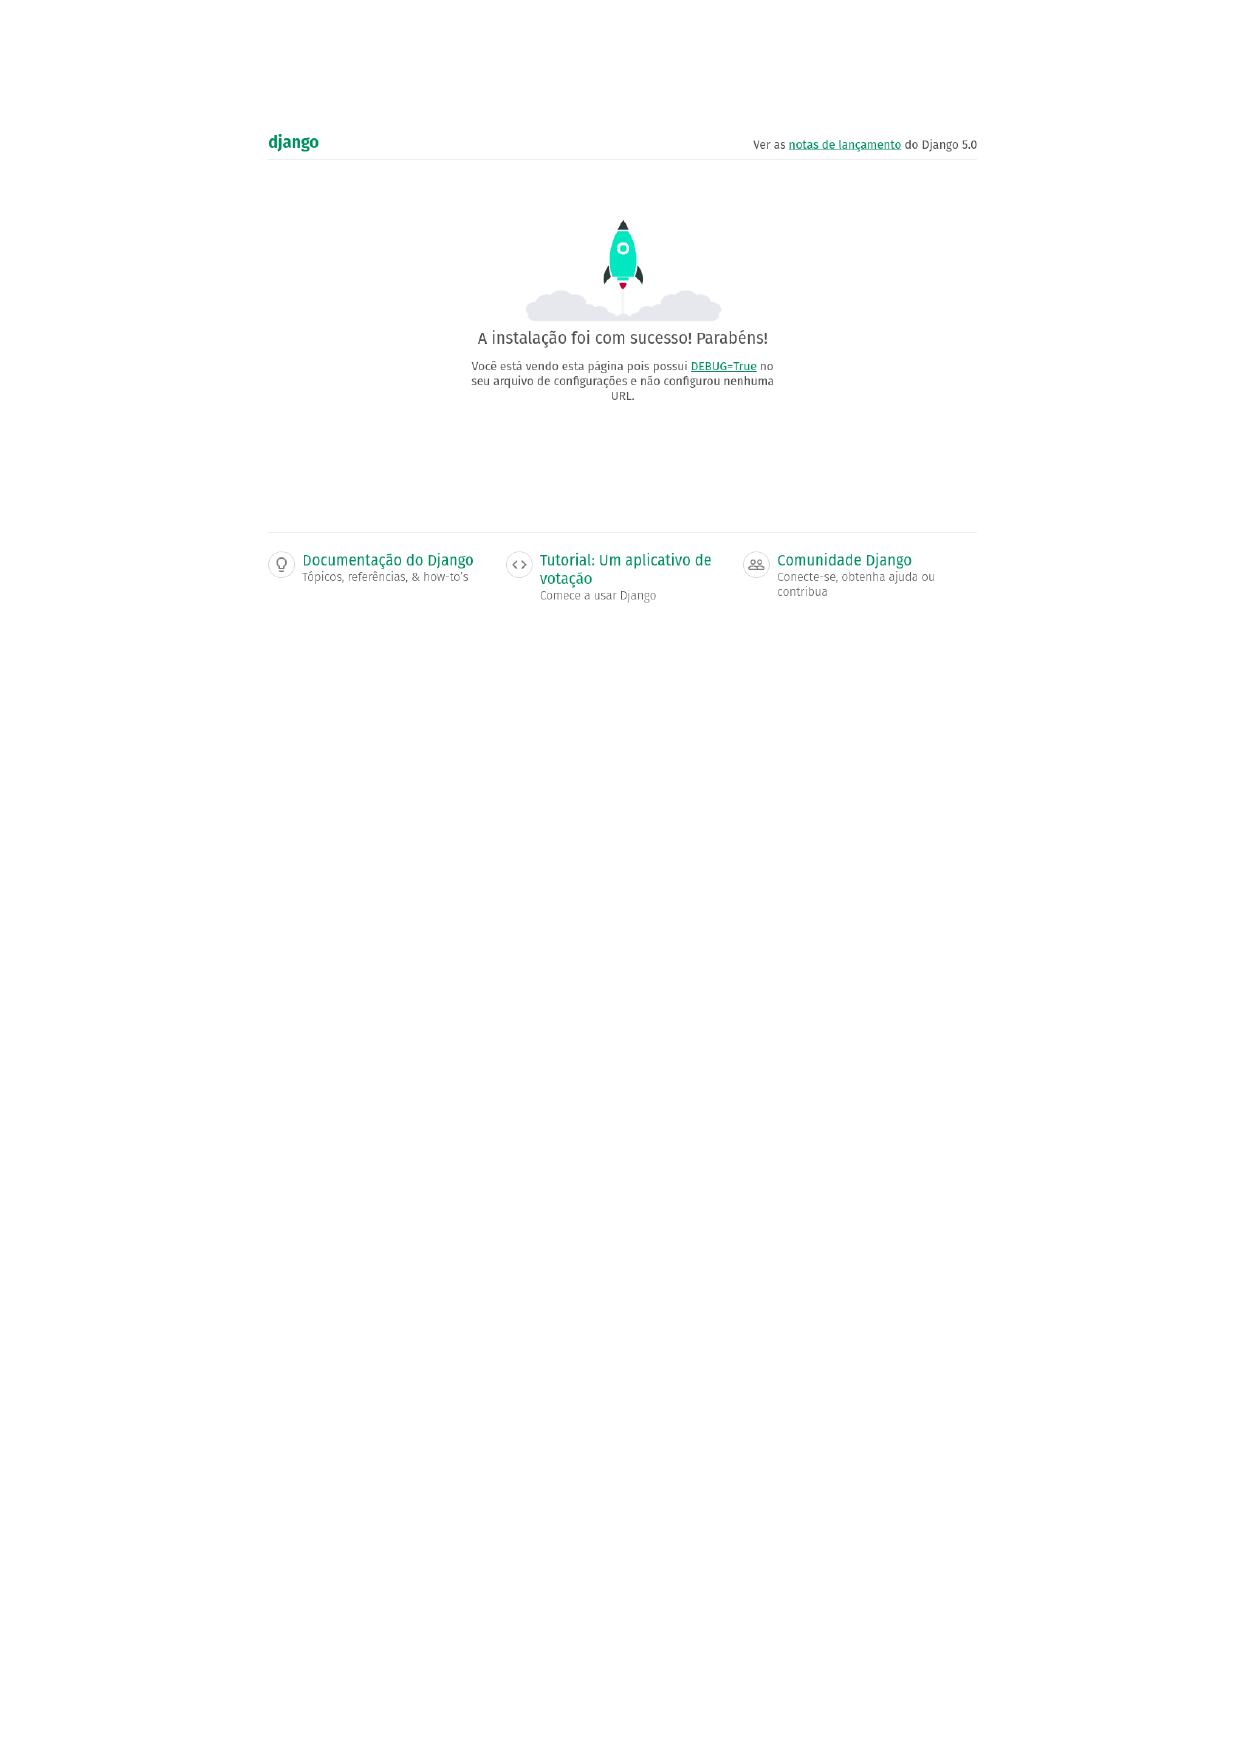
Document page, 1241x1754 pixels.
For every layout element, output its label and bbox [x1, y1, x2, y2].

picture [118, 118, 1123, 619]
